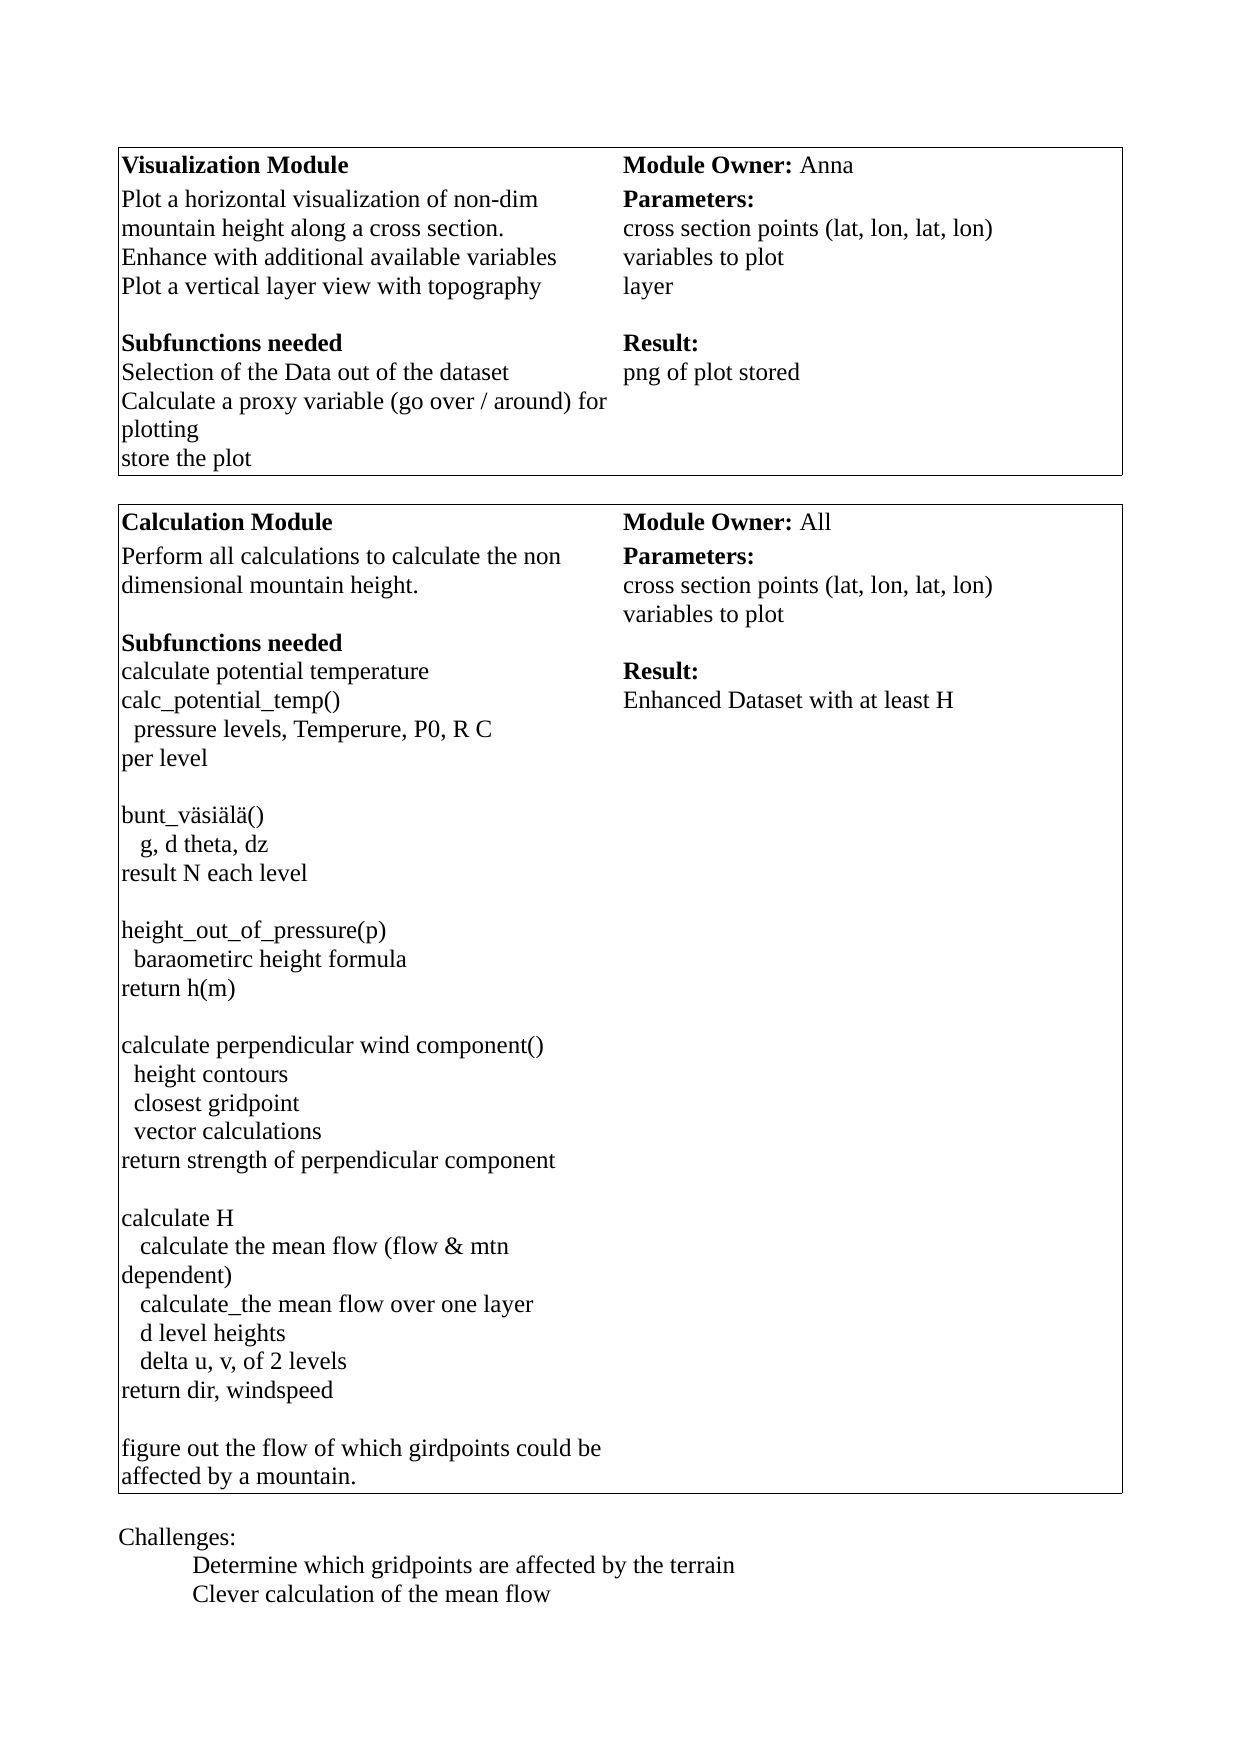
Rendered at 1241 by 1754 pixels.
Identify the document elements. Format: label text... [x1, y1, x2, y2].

text Determine which gridpoints are affected by the terrain [118, 1551, 1122, 1579]
table_header Module Owner: All [620, 505, 1122, 538]
table_cell Perform all calculations to calculate the non dimensional mountain height. Subfunctions needed calculate potential temperature calc_potential_temp() pressure levels, Temperure, P0, R C per level bunt_väsiälä() g, d theta, dz result N each level height_out_of_pressure(p) baraometirc height formula return h(m) calculate perpendicular wind component() height contours closest gridpoint vector calculations return strength of perpendicular component calculate H calculate the mean flow (flow & mtn dependent) calculate_the mean flow over one layer d level heights delta u, v, of 2 levels return dir, windspeed figure out the flow of which girdpoints could be affected by a mountain. [119, 539, 620, 1493]
table_cell Parameters: cross section points (lat, lon, lat, lon) variables to plot Result: Enhanced Dataset with at least H [620, 539, 1122, 1493]
table_cell Plot a horizontal visualization of non-dim mountain height along a cross section. Enhance with additional available variables Plot a vertical layer view with topography Subfunctions needed Selection of the Data out of the dataset Calculate a proxy variable (go over / around) for plotting store the plot [119, 182, 620, 475]
table_cell Parameters: cross section points (lat, lon, lat, lon) variables to plot layer Result: png of plot stored [620, 182, 1122, 475]
table_header Calculation Module [119, 505, 620, 538]
text Clever calculation of the mean flow [118, 1579, 1122, 1608]
text Challenges: [118, 1522, 1122, 1551]
table_header Module Owner: Anna [620, 148, 1122, 182]
table_header Visualization Module [119, 148, 620, 182]
